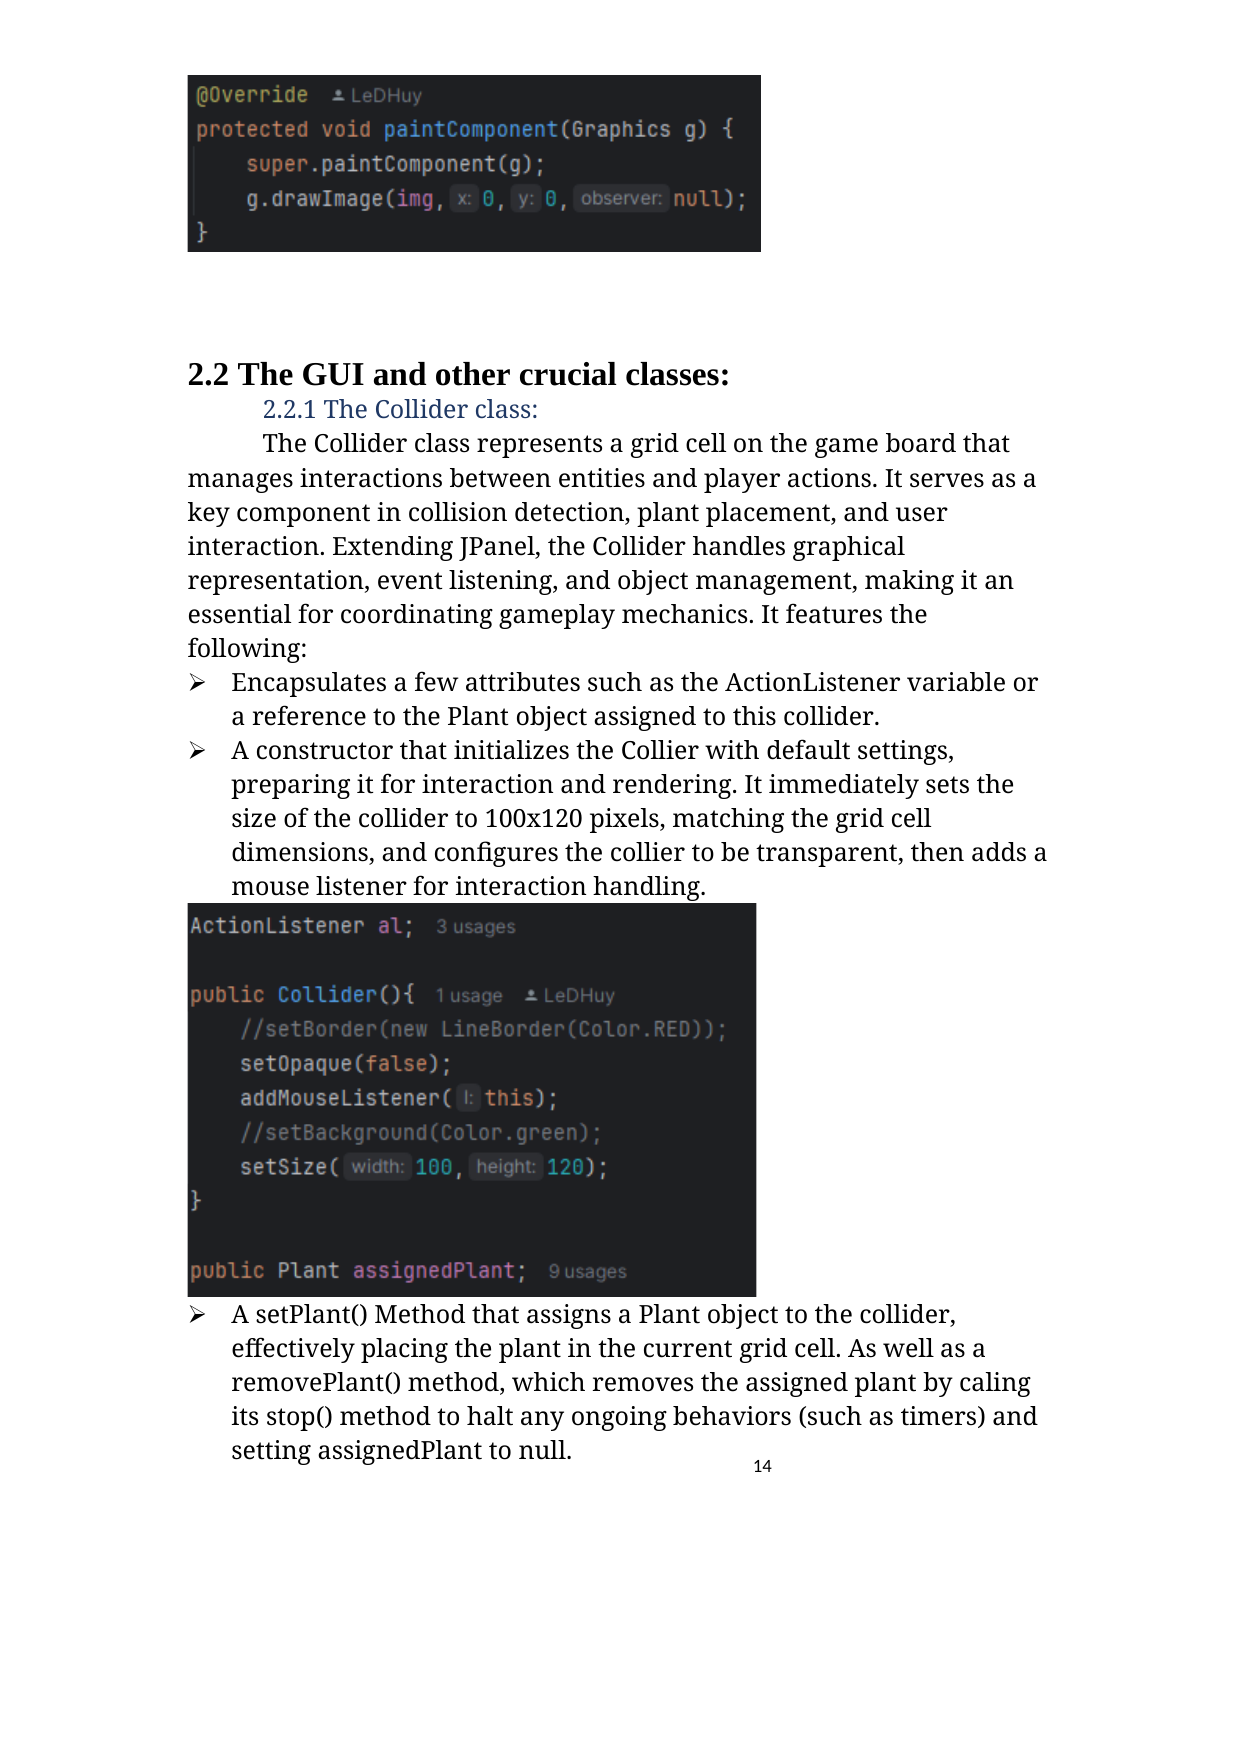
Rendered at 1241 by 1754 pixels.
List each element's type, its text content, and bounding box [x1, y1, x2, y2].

subtitle 2.2 The GUI and other crucial classes: [187, 354, 1053, 392]
list A setPlant() Method that assigns a Plant object to the collider, effectively placing the plant in the current grid cell. As well as a removePlant() method, which removes the assigned plant by caling its stop() method to halt any ongoing behaviors (such as timers) and setting assignedPlant to null. [187, 1297, 1053, 1467]
list A constructor that initializes the Collier with default settings, preparing it for interaction and rendering. It immediately sets the size of the collider to 100x120 pixels, matching the grid cell dimensions, and configures the collier to be transparent, then adds a mouse listener for interaction handling. [187, 733, 1053, 903]
text 2.2.1 The Collider class: [187, 392, 1053, 426]
text The Collider class represents a grid cell on the game board that manages interactions between entities and player actions. It serves as a key component in collision detection, plant placement, and user interaction. Extending JPanel, the Collider handles graphical representation, event listening, and object management, making it an essential for coordinating gameplay mechanics. It features the following: [187, 426, 1053, 664]
list Encapsulates a few attributes such as the ActionListener variable or a reference to the Plant object assigned to this collider. [187, 664, 1053, 733]
